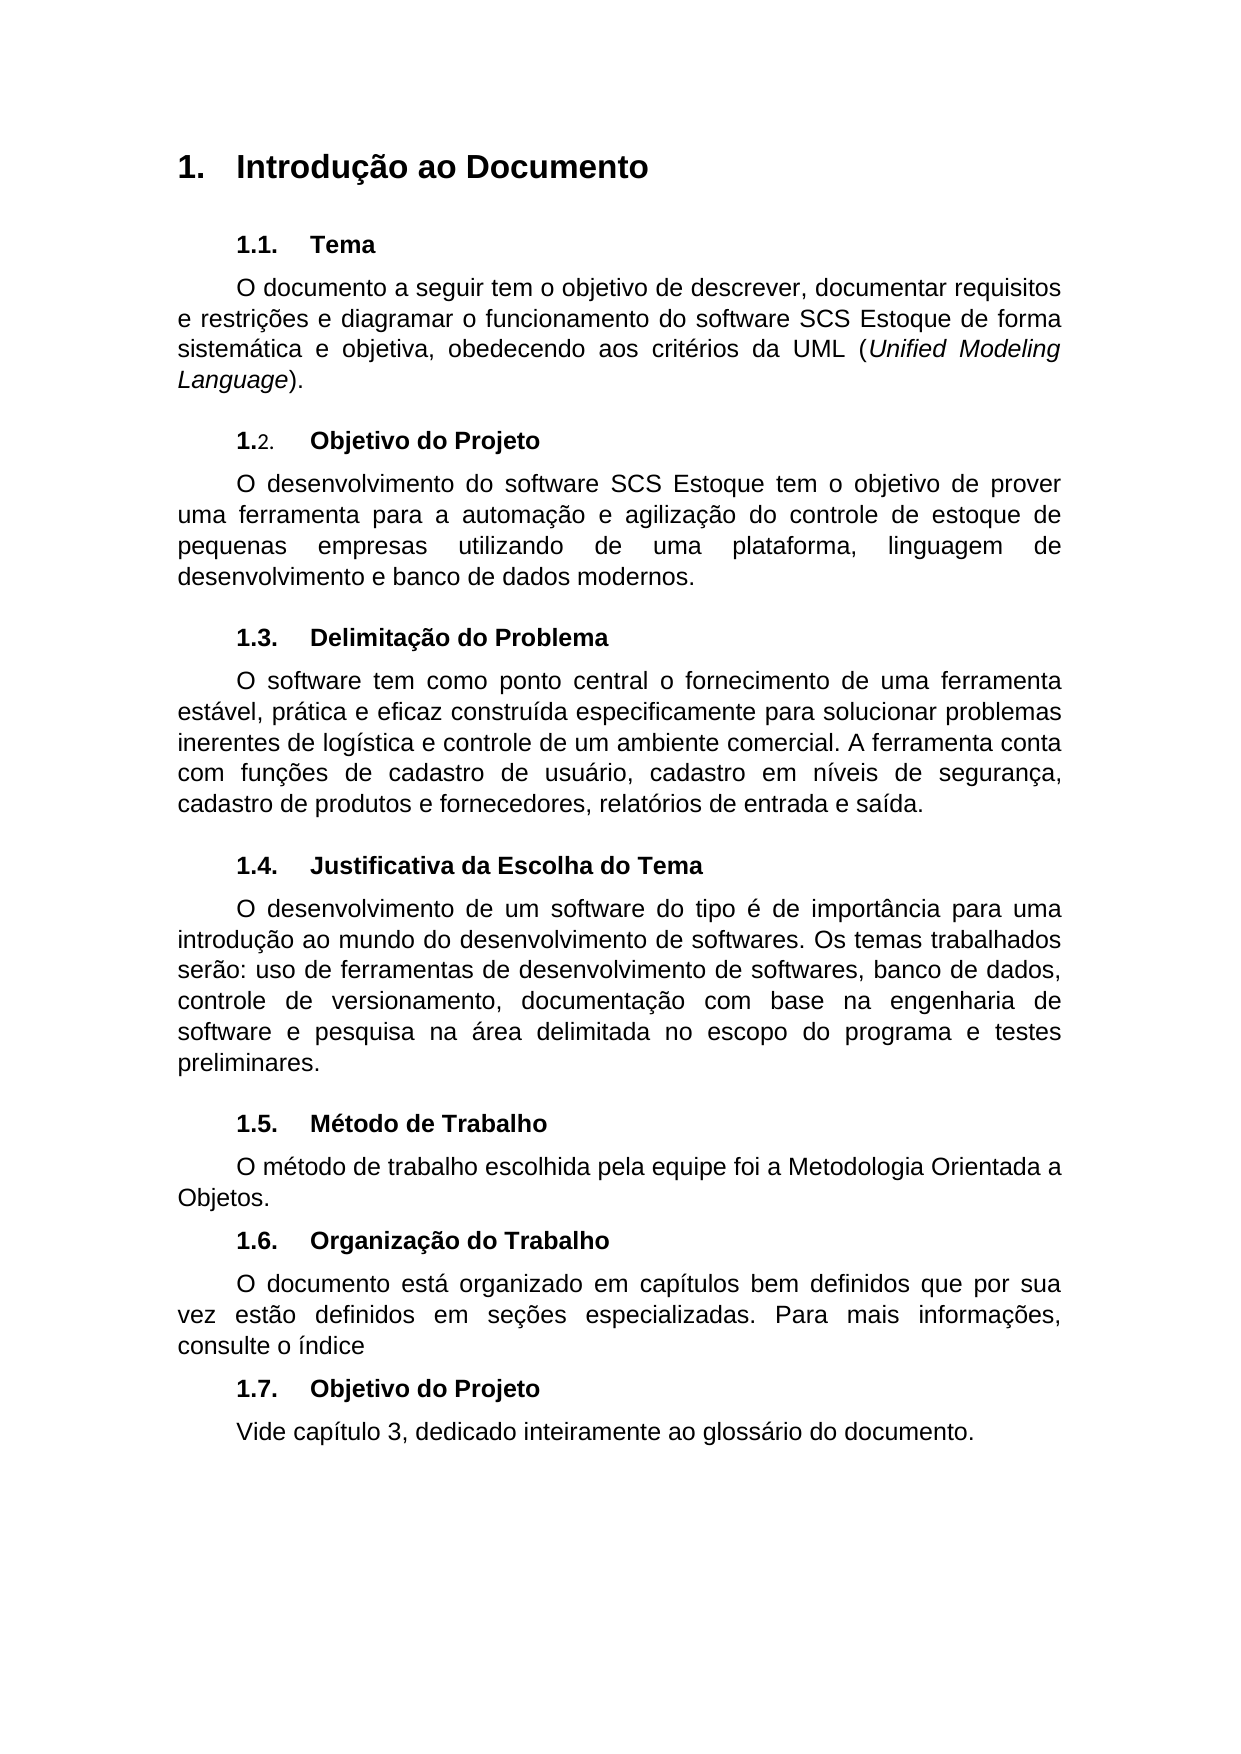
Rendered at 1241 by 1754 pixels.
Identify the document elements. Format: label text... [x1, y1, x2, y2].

list 1.5. Método de Trabalho [236, 1109, 1063, 1138]
list 1.4. Justificativa da Escolha do Tema [236, 851, 1063, 879]
text Vide capítulo 3, dedicado inteiramente ao glossário do documento. [236, 1417, 1063, 1446]
text O método de trabalho escolhida pela equipe foi a Metodologia Orientada a Objetos. [177, 1152, 1063, 1212]
list 1.1. Tema [236, 230, 1063, 258]
text O documento está organizado em capítulos bem definidos que por sua vez estão definidos em seções especializadas. Para mais informações, consulte o índice [177, 1269, 1063, 1359]
list 1.3. Delimitação do Problema [236, 623, 1063, 652]
list Introdução ao Documento [177, 148, 1063, 186]
text O desenvolvimento do software SCS Estoque tem o objetivo de prover uma ferramenta para a automação e agilização do controle de estoque de pequenas empresas utilizando de uma plataforma, linguagem de desenvolvimento e banco de dados modernos. [177, 469, 1063, 590]
text O documento a seguir tem o objetivo de descrever, documentar requisitos e restrições e diagramar o funcionamento do software SCS Estoque de forma sistemática e objetiva, obedecendo aos critérios da UML (Unified Modeling Language). [177, 273, 1063, 394]
list 1.7. Objetivo do Projeto [236, 1374, 1063, 1403]
list 1.2. Objetivo do Projeto [236, 426, 1063, 455]
text O software tem como ponto central o fornecimento de uma ferramenta estável, prática e eficaz construída especificamente para solucionar problemas inerentes de logística e controle de um ambiente comercial. A ferramenta conta com funções de cadastro de usuário, cadastro em níveis de segurança, cadastro de produtos e fornecedores, relatórios de entrada e saída. [177, 666, 1063, 818]
list 1.6. Organização do Trabalho [236, 1226, 1063, 1255]
text O desenvolvimento de um software do tipo é de importância para uma introdução ao mundo do desenvolvimento de softwares. Os temas trabalhados serão: uso de ferramentas de desenvolvimento de softwares, banco de dados, controle de versionamento, documentação com base na engenharia de software e pesquisa na área delimitada no escopo do programa e testes preliminares. [177, 894, 1063, 1076]
